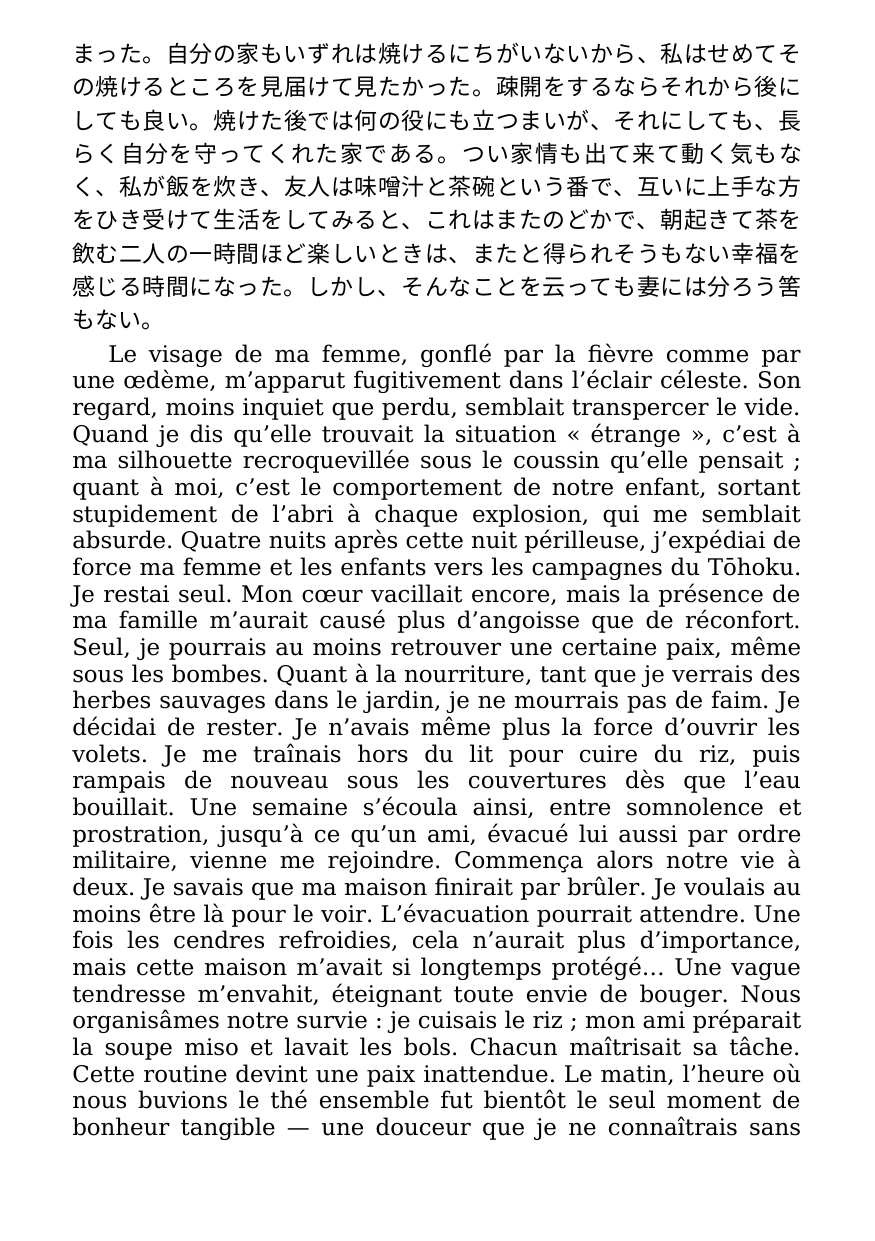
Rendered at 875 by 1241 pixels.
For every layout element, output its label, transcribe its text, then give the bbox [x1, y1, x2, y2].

text まった。自分の家もいずれは焼けるにちがいないから、私はせめてその焼けるところを見届けて見たかった。疎開をするならそれから後にしても良い。焼けた後では何の役にも立つまいが、それにしても、長らく自分を守ってくれた家である。つい家情も出て来て動く気もなく、私が飯を炊き、友人は味噌汁と茶碗という番で、互いに上手な方をひき受けて生活をしてみると、これはまたのどかで、朝起きて茶を飲む二人の一時間ほど楽しいときは、またと得られそうもない幸福を感じる時間になった。しかし、そんなことを云っても妻には分ろう筈もない。 [72, 36, 802, 335]
text Le visage de ma femme, gonflé par la fièvre comme par une œdème, m’apparut fugitivement dans l’éclair céleste. Son regard, moins inquiet que perdu, semblait transpercer le vide. Quand je dis qu’elle trouvait la situation « étrange », c’est à ma silhouette recroquevillée sous le coussin qu’elle pensait ; quant à moi, c’est le comportement de notre enfant, sortant stupidement de l’abri à chaque explosion, qui me semblait absurde. Quatre nuits après cette nuit périlleuse, j’expédiai de force ma femme et les enfants vers les campagnes du Tōhoku. Je restai seul. Mon cœur vacillait encore, mais la présence de ma famille m’aurait causé plus d’angoisse que de réconfort. Seul, je pourrais au moins retrouver une certaine paix, même sous les bombes. Quant à la nourriture, tant que je verrais des herbes sauvages dans le jardin, je ne mourrais pas de faim. Je décidai de rester. Je n’avais même plus la force d’ouvrir les volets. Je me traînais hors du lit pour cuire du riz, puis rampais de nouveau sous les couvertures dès que l’eau bouillait. Une semaine s’écoula ainsi, entre somnolence et prostration, jusqu’à ce qu’un ami, évacué lui aussi par ordre militaire, vienne me rejoindre. Commença alors notre vie à deux. Je savais que ma maison finirait par brûler. Je voulais au moins être là pour le voir. L’évacuation pourrait attendre. Une fois les cendres refroidies, cela n’aurait plus d’importance, mais cette maison m’avait si longtemps protégé… Une vague tendresse m’envahit, éteignant toute envie de bouger. Nous organisâmes notre survie : je cuisais le riz ; mon ami préparait la soupe miso et lavait les bols. Chacun maîtrisait sa tâche. Cette routine devint une paix inattendue. Le matin, l’heure où nous buvions le thé ensemble fut bientôt le seul moment de bonheur tangible — une douceur que je ne connaîtrais sans [72, 341, 802, 1141]
